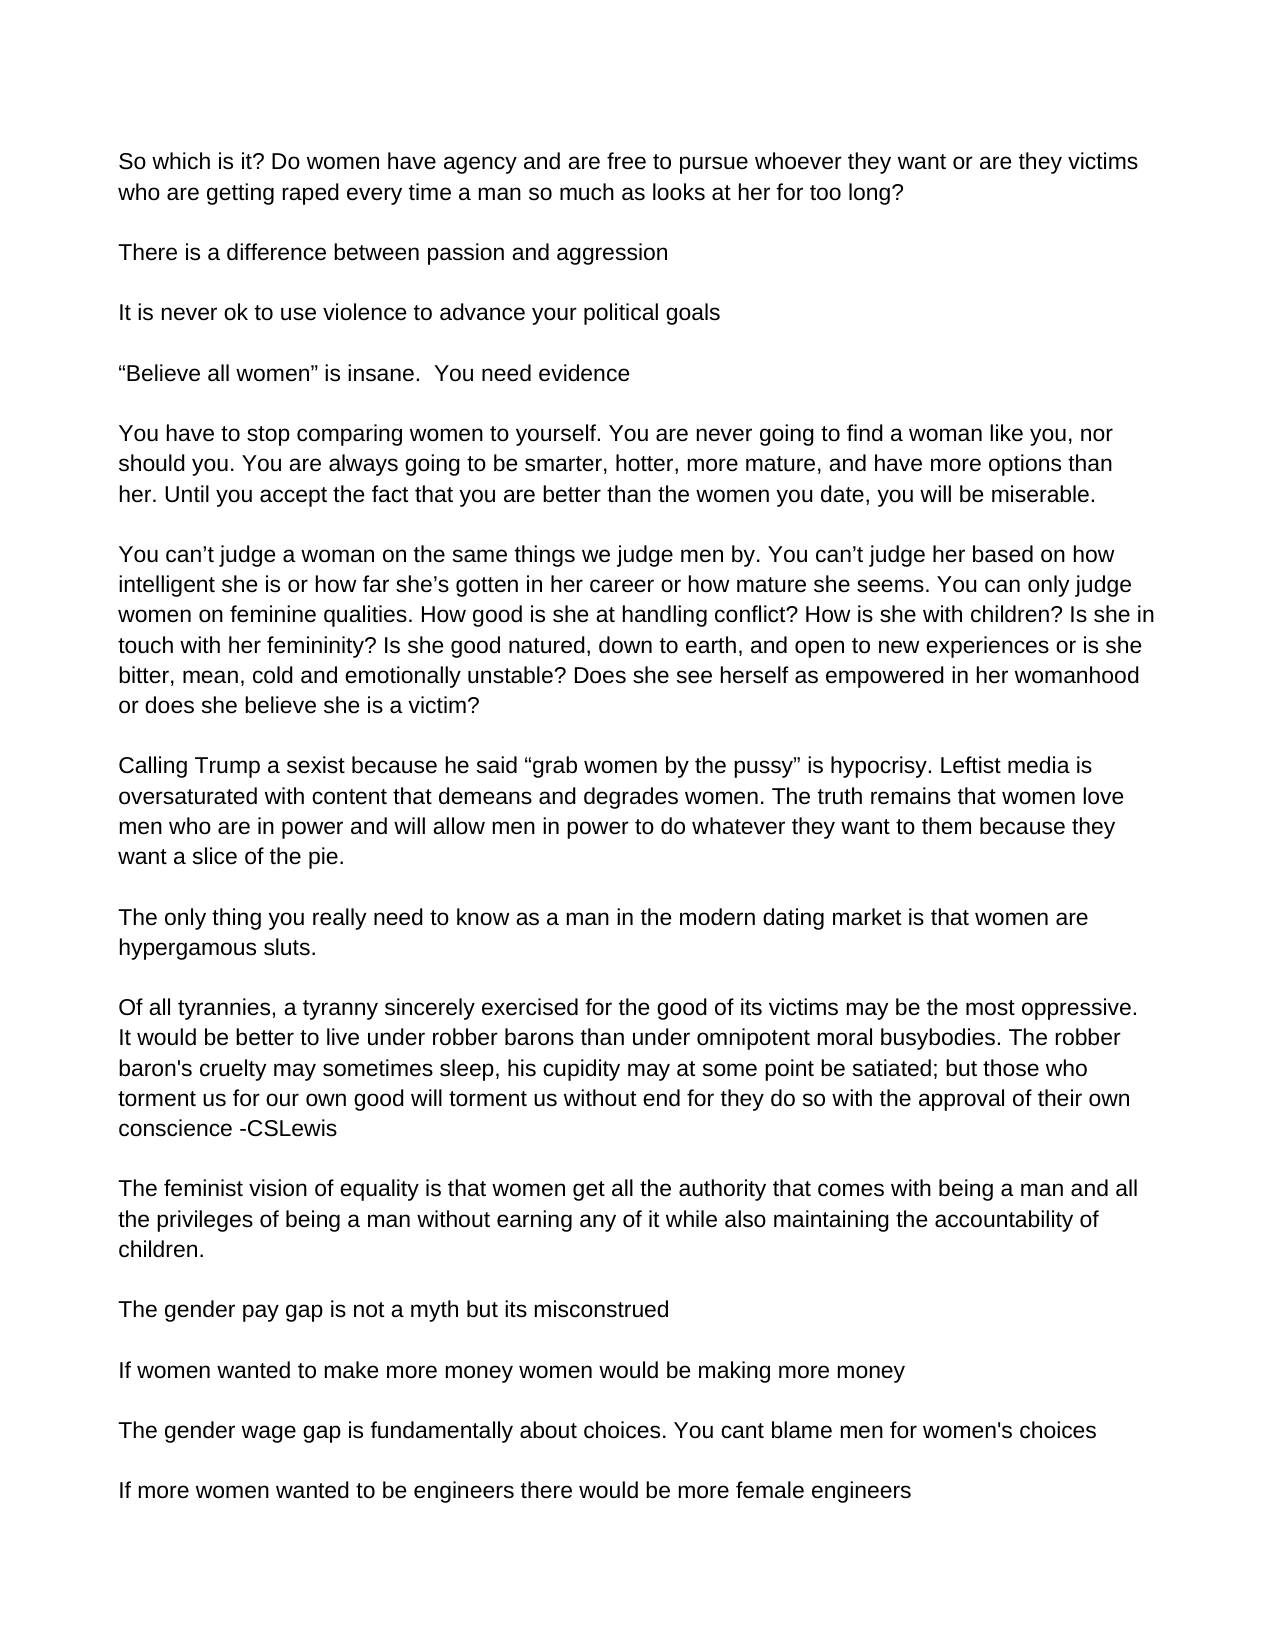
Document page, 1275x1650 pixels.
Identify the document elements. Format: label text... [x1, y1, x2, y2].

text If more women wanted to be engineers there would be more female engineers [118, 1477, 1157, 1504]
text The feminist vision of equality is that women get all the authority that comes with being a man and all the privileges of being a man without earning any of it while also maintaining the accountability of children. [118, 1175, 1157, 1262]
text It is never ok to use violence to advance your political goals [118, 299, 1157, 326]
text Of all tyrannies, a tyranny sincerely exercised for the good of its victims may be the most oppressive. It would be better to live under robber barons than under omnipotent moral busybodies. The robber baron's cruelty may sometimes sleep, his cupidity may at some point be satiated; but those who torment us for our own good will torment us without end for they do so with the approval of their own conscience -CSLewis [118, 994, 1157, 1141]
text If women wanted to make more money women would be making more money [118, 1357, 1157, 1383]
text You have to stop comparing women to yourself. You are never going to find a woman like you, nor should you. You are always going to be smarter, hotter, more mature, and have more options than her. Until you accept the fact that you are better than the women you date, you will be miserable. [118, 420, 1157, 507]
text The only thing you really need to know as a man in the modern dating market is that women are hypergamous sluts. [118, 903, 1157, 960]
text So which is it? Do women have agency and are free to pursue whoever they want or are they victims who are getting raped every time a man so much as looks at her for too long? [118, 148, 1157, 205]
text The gender wage gap is fundamentally about choices. You cant blame men for women's choices [118, 1417, 1157, 1443]
text “Believe all women” is insane. You need evidence [118, 360, 1157, 386]
text You can’t judge a woman on the same things we judge men by. You can’t judge her based on how intelligent she is or how far she’s gotten in her career or how mature she seems. You can only judge women on feminine qualities. How good is she at handling conflict? How is she with children? Is she in touch with her femininity? Is she good natured, down to earth, and open to new experiences or is she bitter, mean, cold and emotionally unstable? Does she see herself as empowered in her womanhood or does she believe she is a victim? [118, 541, 1157, 718]
text There is a difference between passion and aggression [118, 239, 1157, 265]
text Calling Trump a sexist because he said “grab women by the pussy” is hypocrisy. Leftist media is oversaturated with content that demeans and degrades women. The truth remains that women love men who are in power and will allow men in power to do whatever they want to them because they want a slice of the pie. [118, 752, 1157, 869]
text The gender pay gap is not a myth but its misconstrued [118, 1296, 1157, 1323]
